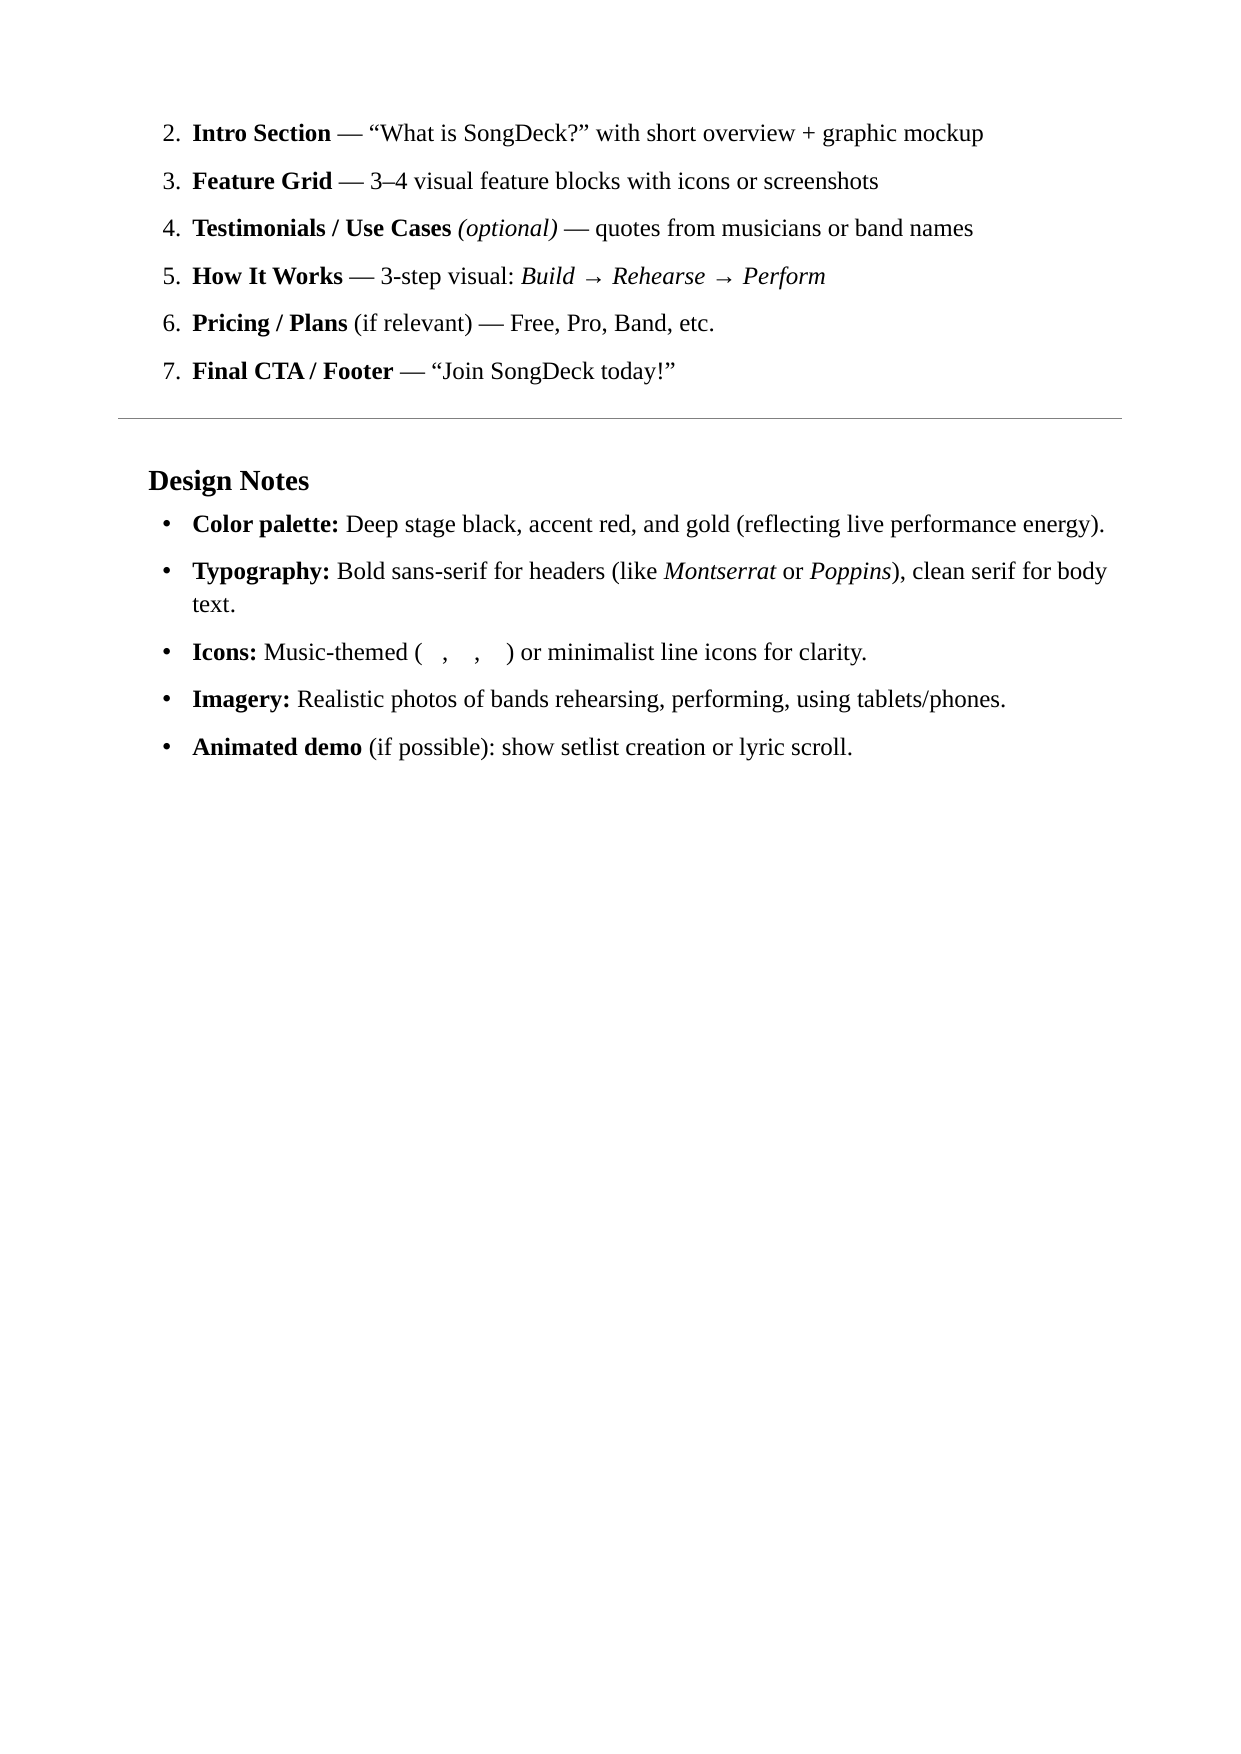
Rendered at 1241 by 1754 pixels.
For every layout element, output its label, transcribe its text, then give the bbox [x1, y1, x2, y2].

list How It Works — 3-step visual: Build → Rehearse → Perform [162, 261, 1122, 290]
list Color palette: Deep stage black, accent red, and gold (reflecting live performance energy). [162, 509, 1122, 537]
list Pricing / Plans (if relevant) — Free, Pro, Band, etc. [162, 308, 1122, 337]
list Testimonials / Use Cases (optional) — quotes from musicians or band names [162, 213, 1122, 242]
list Typography: Bold sans-serif for headers (like Montserrat or Poppins), clean serif for body text. [162, 556, 1122, 618]
list Final CTA / Footer — “Join SongDeck today!” [162, 356, 1122, 385]
list Animated demo (if possible): show setlist creation or lyric scroll. [162, 732, 1122, 761]
list Imagery: Realistic photos of bands rehearsing, performing, using tablets/phones. [162, 684, 1122, 713]
list Intro Section — “What is SongDeck?” with short overview + graphic mockup [162, 118, 1122, 147]
list Feature Grid — 3–4 visual feature blocks with icons or screenshots [162, 166, 1122, 194]
list Icons: Music-themed (🎶, 🎤, 🥁) or minimalist line icons for clarity. [162, 637, 1122, 666]
subtitle 🎨 Design Notes [118, 463, 1122, 496]
